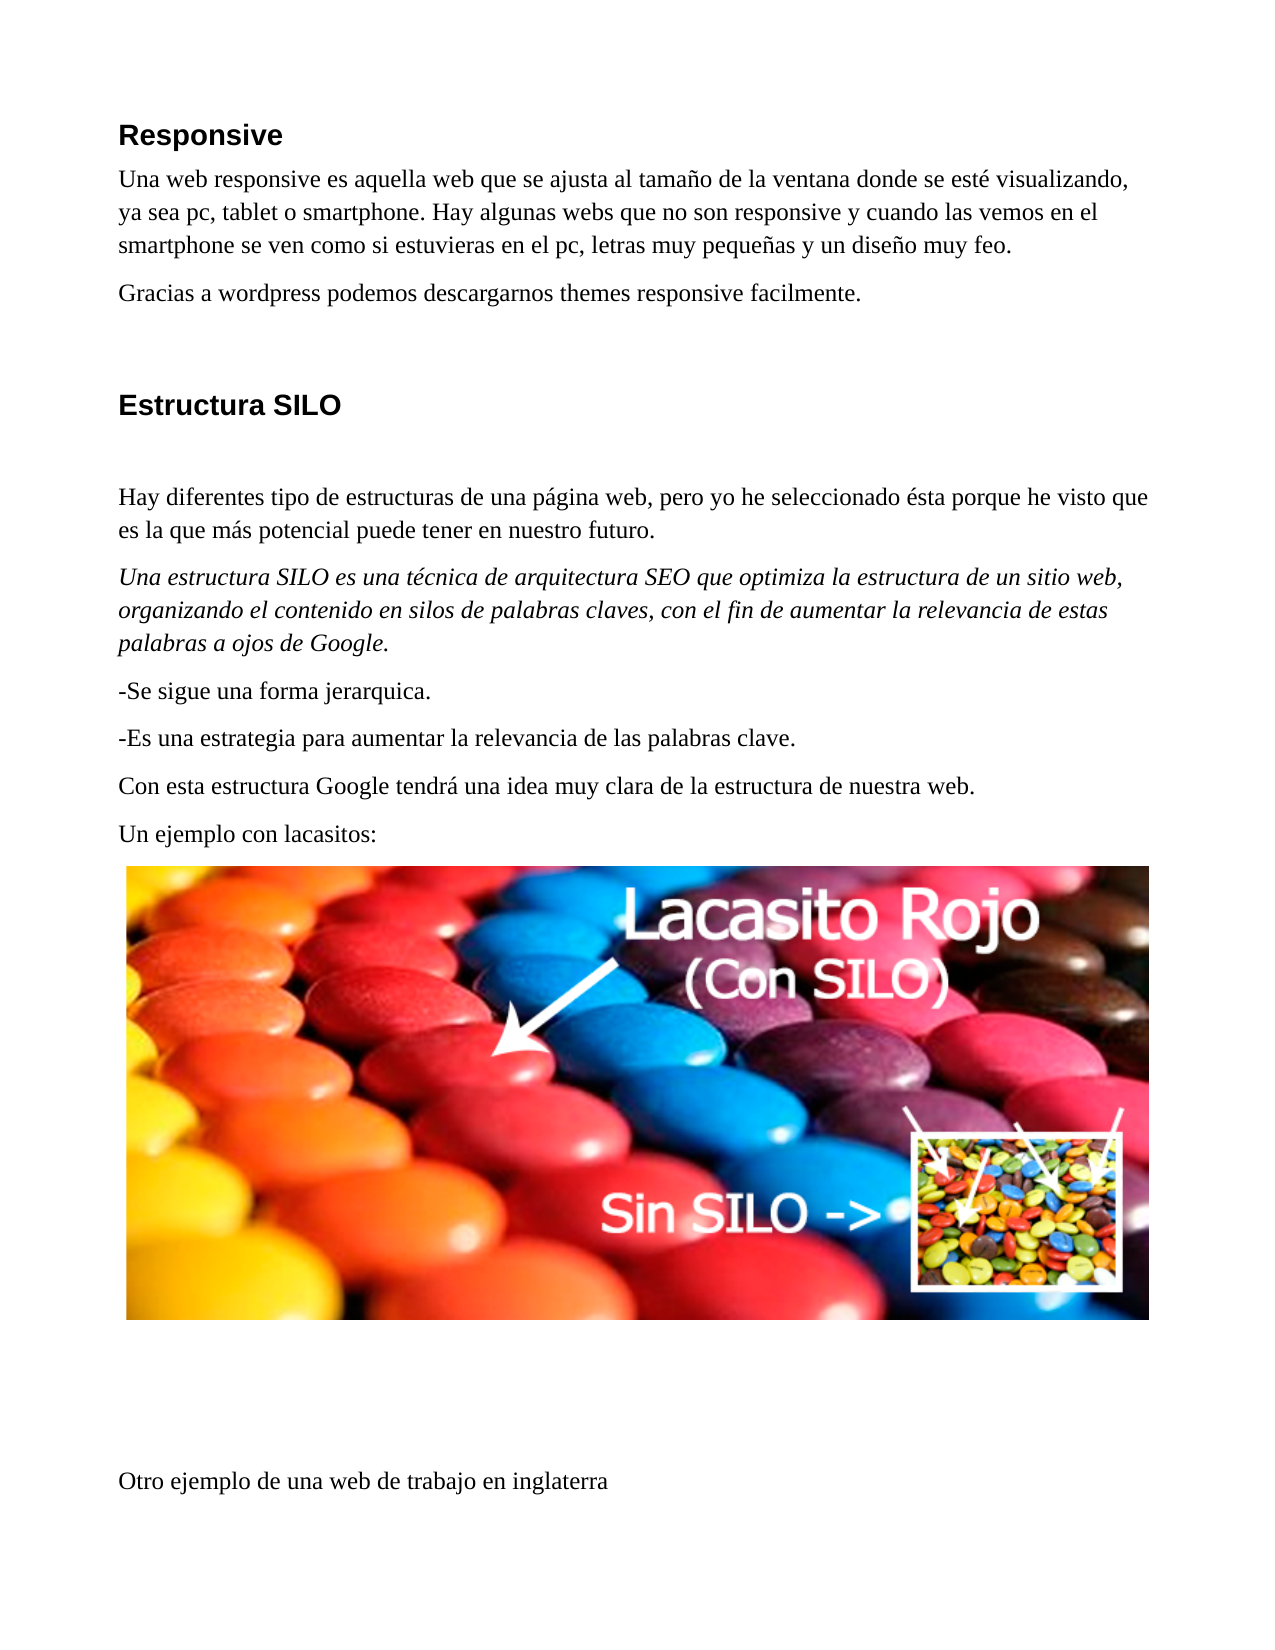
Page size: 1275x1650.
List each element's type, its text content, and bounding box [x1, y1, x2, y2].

text -Es una estrategia para aumentar la relevancia de las palabras clave. [118, 723, 1157, 752]
text Gracias a wordpress podemos descargarnos themes responsive facilmente. [118, 278, 1157, 307]
text Otro ejemplo de una web de trabajo en inglaterra [118, 1466, 1157, 1495]
text Hay diferentes tipo de estructuras de una página web, pero yo he seleccionado ésta porque he visto que es la que más potencial puede tener en nuestro futuro. [118, 482, 1157, 543]
subtitle Estructura SILO [118, 388, 1157, 422]
text Un ejemplo con lacasitos: [118, 819, 1157, 847]
subtitle Responsive [118, 118, 1157, 152]
text -Se sigue una forma jerarquica. [118, 676, 1157, 705]
text Con esta estructura Google tendrá una idea muy clara de la estructura de nuestra web. [118, 771, 1157, 800]
text Una estructura SILO es una técnica de arquitectura SEO que optimiza la estructura de un sitio web, organizando el contenido en silos de palabras claves, con el fin de aumentar la relevancia de estas palabras a ojos de Google. [118, 562, 1157, 657]
text Una web responsive es aquella web que se ajusta al tamaño de la ventana donde se esté visualizando, ya sea pc, tablet o smartphone. Hay algunas webs que no son responsive y cuando las vemos en el smartphone se ven como si estuvieras en el pc, letras muy pequeñas y un diseño muy feo. [118, 164, 1157, 259]
picture [126, 866, 1149, 1320]
